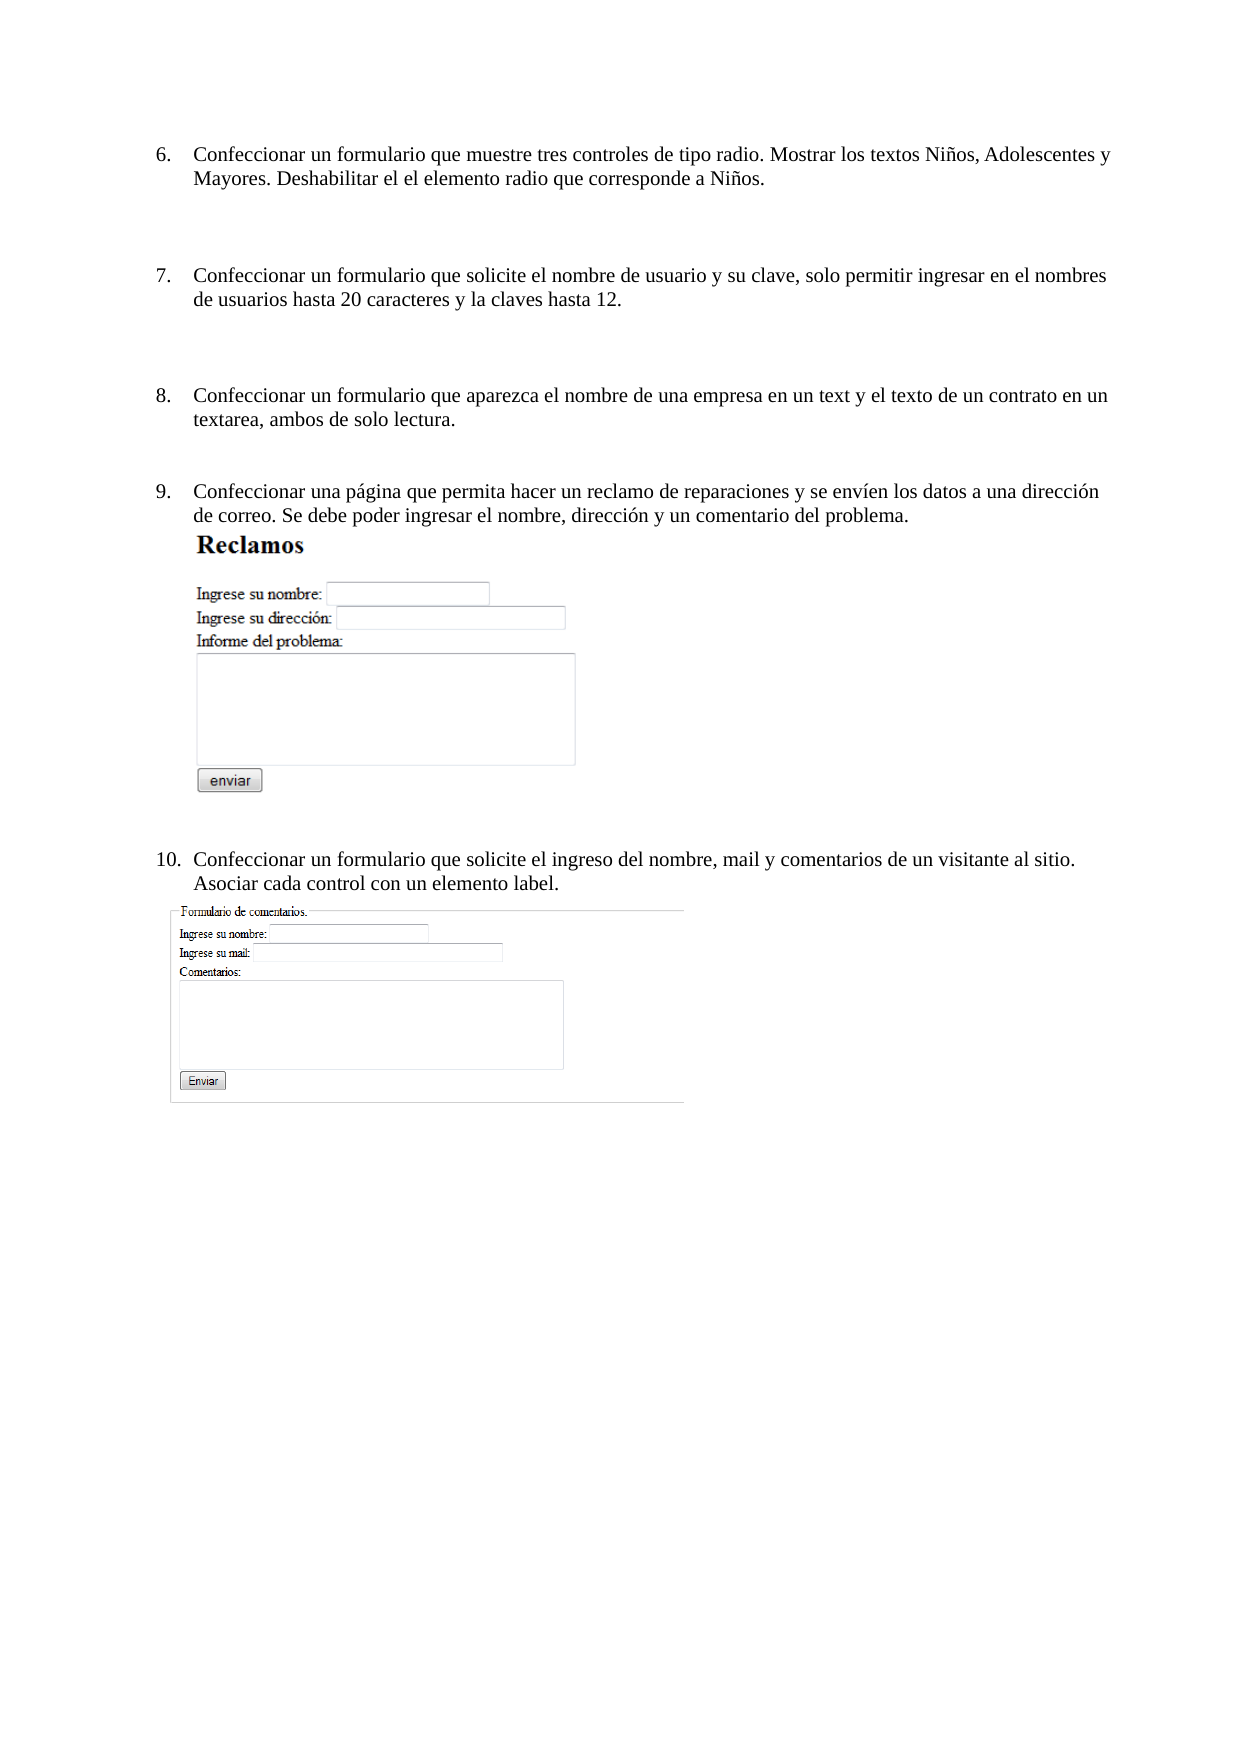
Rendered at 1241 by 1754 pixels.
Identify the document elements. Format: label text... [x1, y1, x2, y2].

list Confeccionar una página que permita hacer un reclamo de reparaciones y se envíen los datos a una dirección de correo. Se debe poder ingresar el nombre, dirección y un comentario del problema. [156, 479, 1122, 527]
list Confeccionar un formulario que aparezca el nombre de una empresa en un text y el texto de un contrato en un textarea, ambos de solo lectura. [156, 383, 1122, 431]
list Confeccionar un formulario que muestre tres controles de tipo radio. Mostrar los textos Niños, Adolescentes y Mayores. Deshabilitar el el elemento radio que corresponde a Niños. [156, 142, 1122, 190]
list Confeccionar un formulario que solicite el nombre de usuario y su clave, solo permitir ingresar en el nombres de usuarios hasta 20 caracteres y la claves hasta 12. [156, 262, 1122, 311]
list Confeccionar un formulario que solicite el ingreso del nombre, mail y comentarios de un visitante al sitio. Asociar cada control con un elemento label. [156, 847, 1122, 895]
